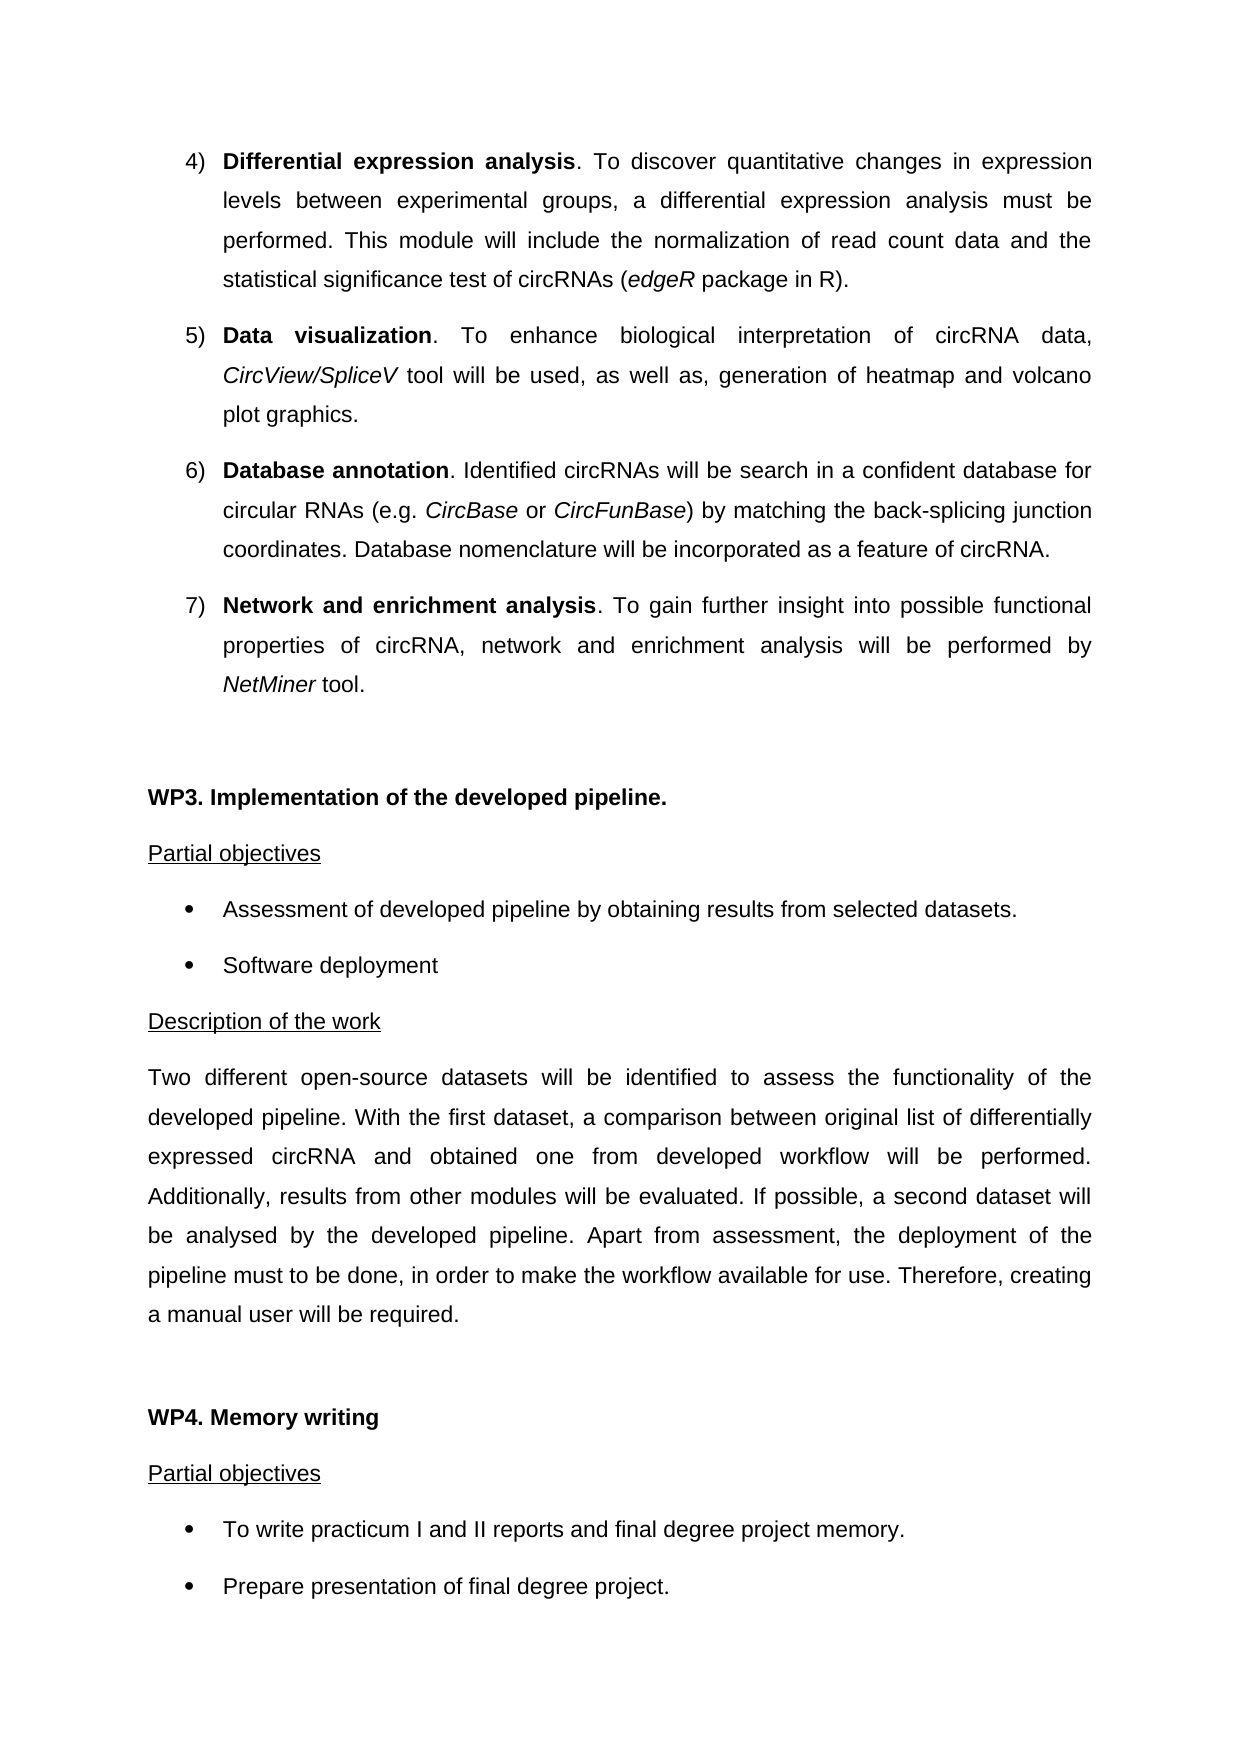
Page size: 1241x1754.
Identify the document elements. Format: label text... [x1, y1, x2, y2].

list Assessment of developed pipeline by obtaining results from selected datasets. [185, 896, 1093, 922]
list Prepare presentation of final degree project. [185, 1572, 1093, 1600]
text WP4. Memory writing [148, 1404, 1093, 1430]
list Data visualization. To enhance biological interpretation of circRNA data, CircView/SpliceV tool will be used, as well as, generation of heatmap and volcano plot graphics. [185, 322, 1093, 427]
list Software deployment [185, 952, 1093, 978]
text Description of the work [148, 1008, 1093, 1034]
text Two different open-source datasets will be identified to assess the functionality of the developed pipeline. With the first dataset, a comparison between original list of differentially expressed circRNA and obtained one from developed workflow will be performed. Additionally, results from other modules will be evaluated. If possible, a second dataset will be analysed by the developed pipeline. Apart from assessment, the deployment of the pipeline must to be done, in order to make the workflow available for use. Therefore, creating a manual user will be required. [148, 1064, 1093, 1328]
list Network and enrichment analysis. To gain further insight into possible functional properties of circRNA, network and enrichment analysis will be performed by NetMiner tool. [185, 592, 1093, 698]
text WP3. Implementation of the developed pipeline. [148, 784, 1093, 810]
text Partial objectives [148, 840, 1093, 866]
list To write practicum I and II reports and final degree project memory. [185, 1516, 1093, 1543]
list Differential expression analysis. To discover quantitative changes in expression levels between experimental groups, a differential expression analysis must be performed. This module will include the normalization of read count data and the statistical significance test of circRNAs (edgeR package in R). [185, 148, 1093, 292]
list Database annotation. Identified circRNAs will be search in a confident database for circular RNAs (e.g. CircBase or CircFunBase) by matching the back-splicing junction coordinates. Database nomenclature will be incorporated as a feature of circRNA. [185, 457, 1093, 563]
text Partial objectives [148, 1460, 1093, 1486]
